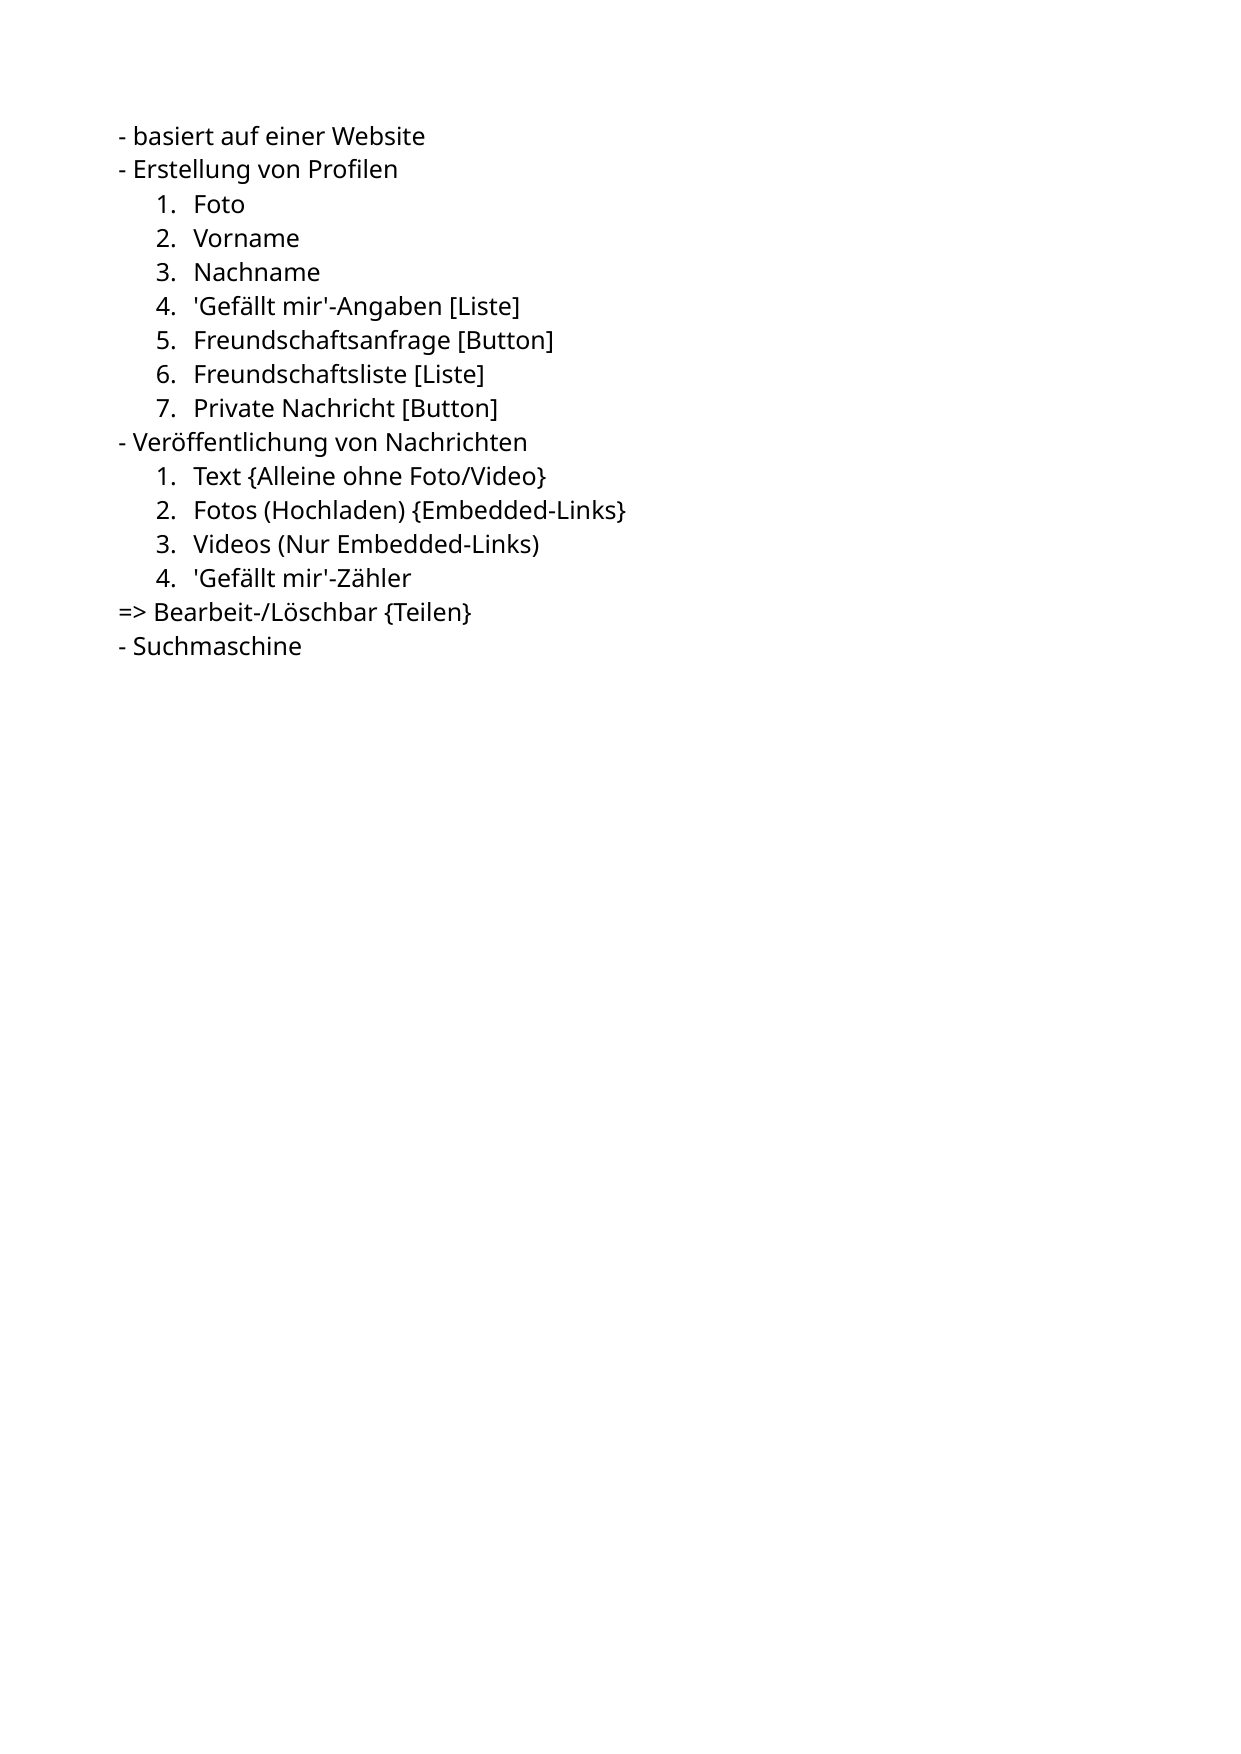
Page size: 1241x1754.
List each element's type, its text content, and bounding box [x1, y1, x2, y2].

text => Bearbeit-/Löschbar {Teilen} [118, 595, 1122, 629]
list Freundschaftsliste [Liste] [156, 357, 1122, 391]
list Fotos (Hochladen) {Embedded-Links} [156, 493, 1122, 527]
list Nachname [156, 254, 1122, 288]
list Private Nachricht [Button] [156, 391, 1122, 425]
list Videos (Nur Embedded-Links) [156, 527, 1122, 561]
list Freundschaftsanfrage [Button] [156, 322, 1122, 357]
list Vorname [156, 220, 1122, 254]
list 'Gefällt mir'-Angaben [Liste] [156, 288, 1122, 322]
list 'Gefällt mir'-Zähler [156, 561, 1122, 595]
text - basiert auf einer Website [118, 118, 1122, 152]
list Foto [156, 186, 1122, 220]
text - Suchmaschine [118, 629, 1122, 663]
list Text {Alleine ohne Foto/Video} [156, 459, 1122, 493]
text - Erstellung von Profilen [118, 152, 1122, 186]
text - Veröffentlichung von Nachrichten [118, 425, 1122, 459]
